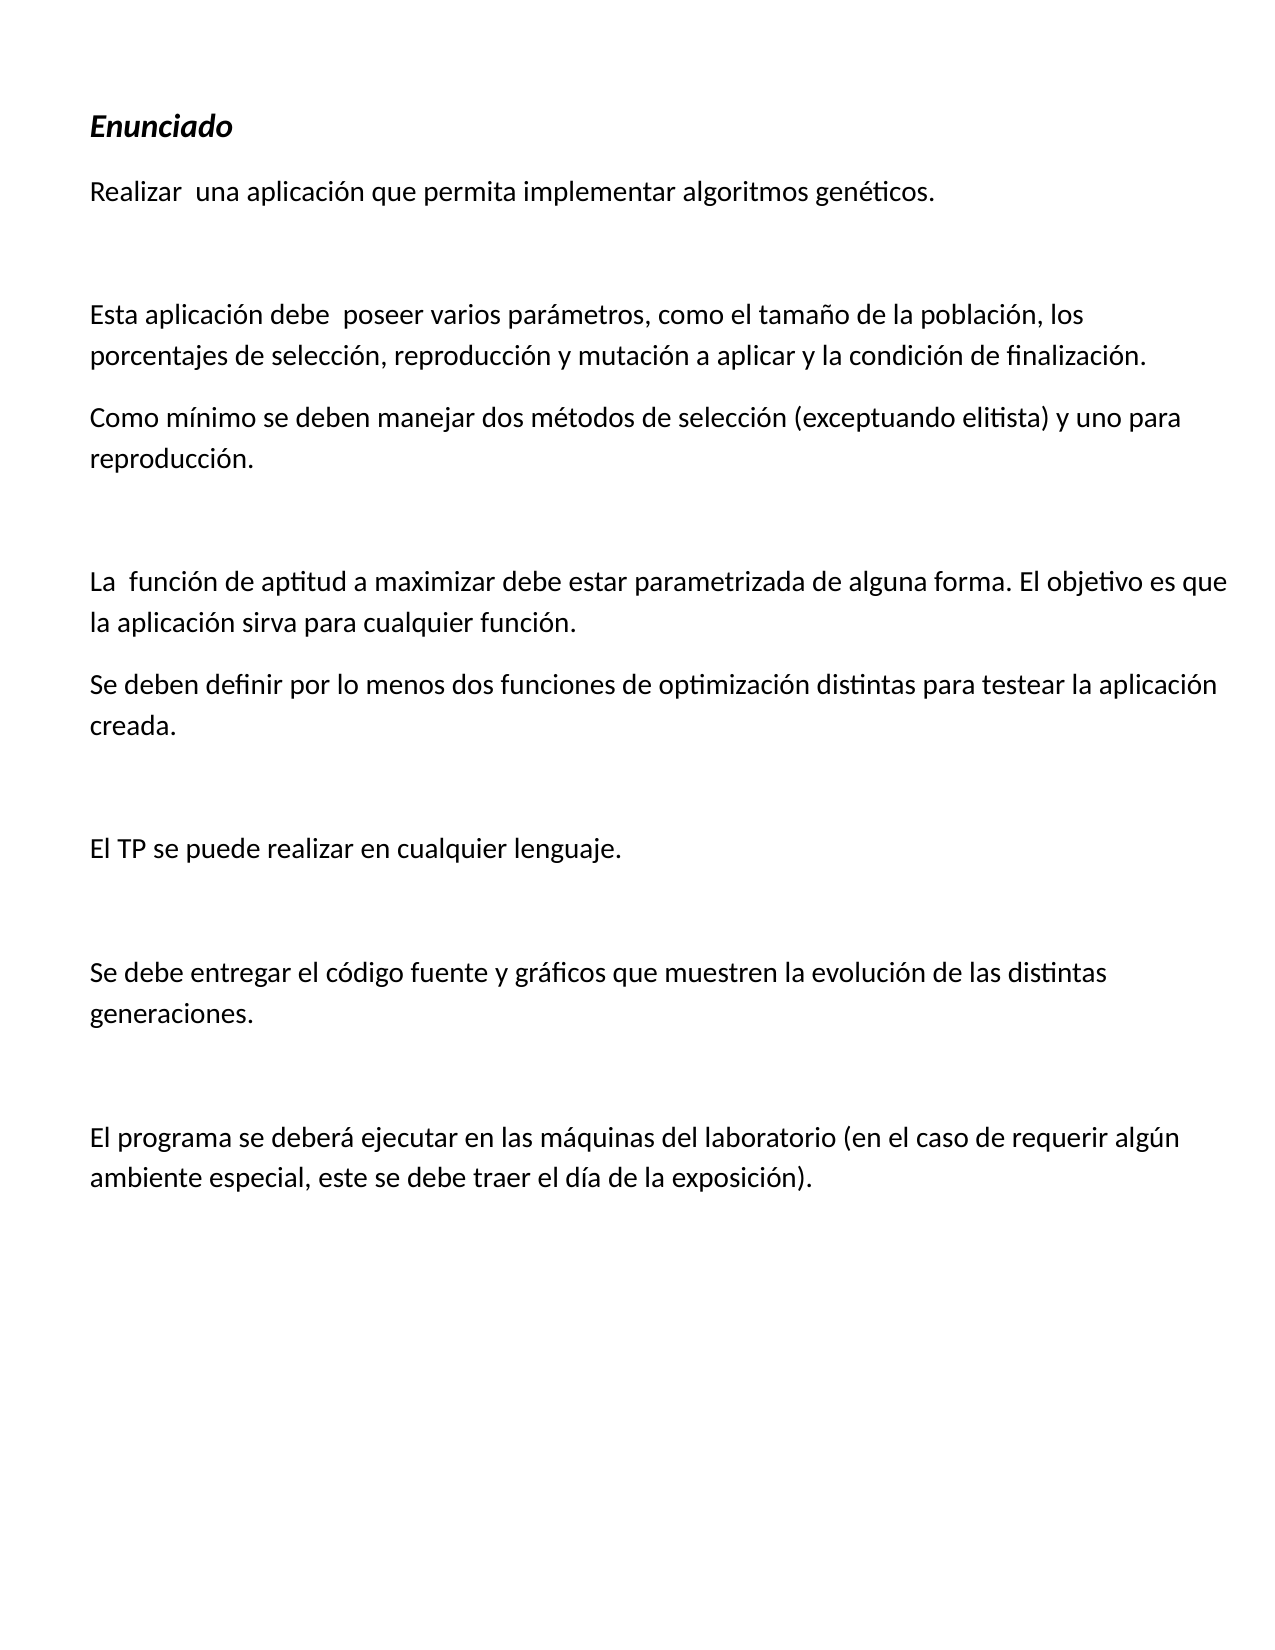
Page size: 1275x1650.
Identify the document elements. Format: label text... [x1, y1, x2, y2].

text Se deben definir por lo menos dos funciones de optimización distintas para testear la aplicación creada. [89, 666, 1229, 743]
text Realizar una aplicación que permita implementar algoritmos genéticos. [89, 173, 1229, 208]
text Enunciado [89, 105, 1229, 146]
text Esta aplicación debe poseer varios parámetros, como el tamaño de la población, los porcentajes de selección, reproducción y mutación a aplicar y la condición de finalización. [89, 296, 1229, 373]
text Como mínimo se deben manejar dos métodos de selección (exceptuando elitista) y uno para reproducción. [89, 399, 1229, 476]
text Se debe entregar el código fuente y gráficos que muestren la evolución de las distintas generaciones. [89, 954, 1229, 1031]
text El TP se puede realizar en cualquier lenguaje. [89, 831, 1229, 866]
text La función de aptitud a maximizar debe estar parametrizada de alguna forma. El objetivo es que la aplicación sirva para cualquier función. [89, 563, 1229, 640]
text El programa se deberá ejecutar en las máquinas del laboratorio (en el caso de requerir algún ambiente especial, este se debe traer el día de la exposición). [89, 1119, 1229, 1195]
